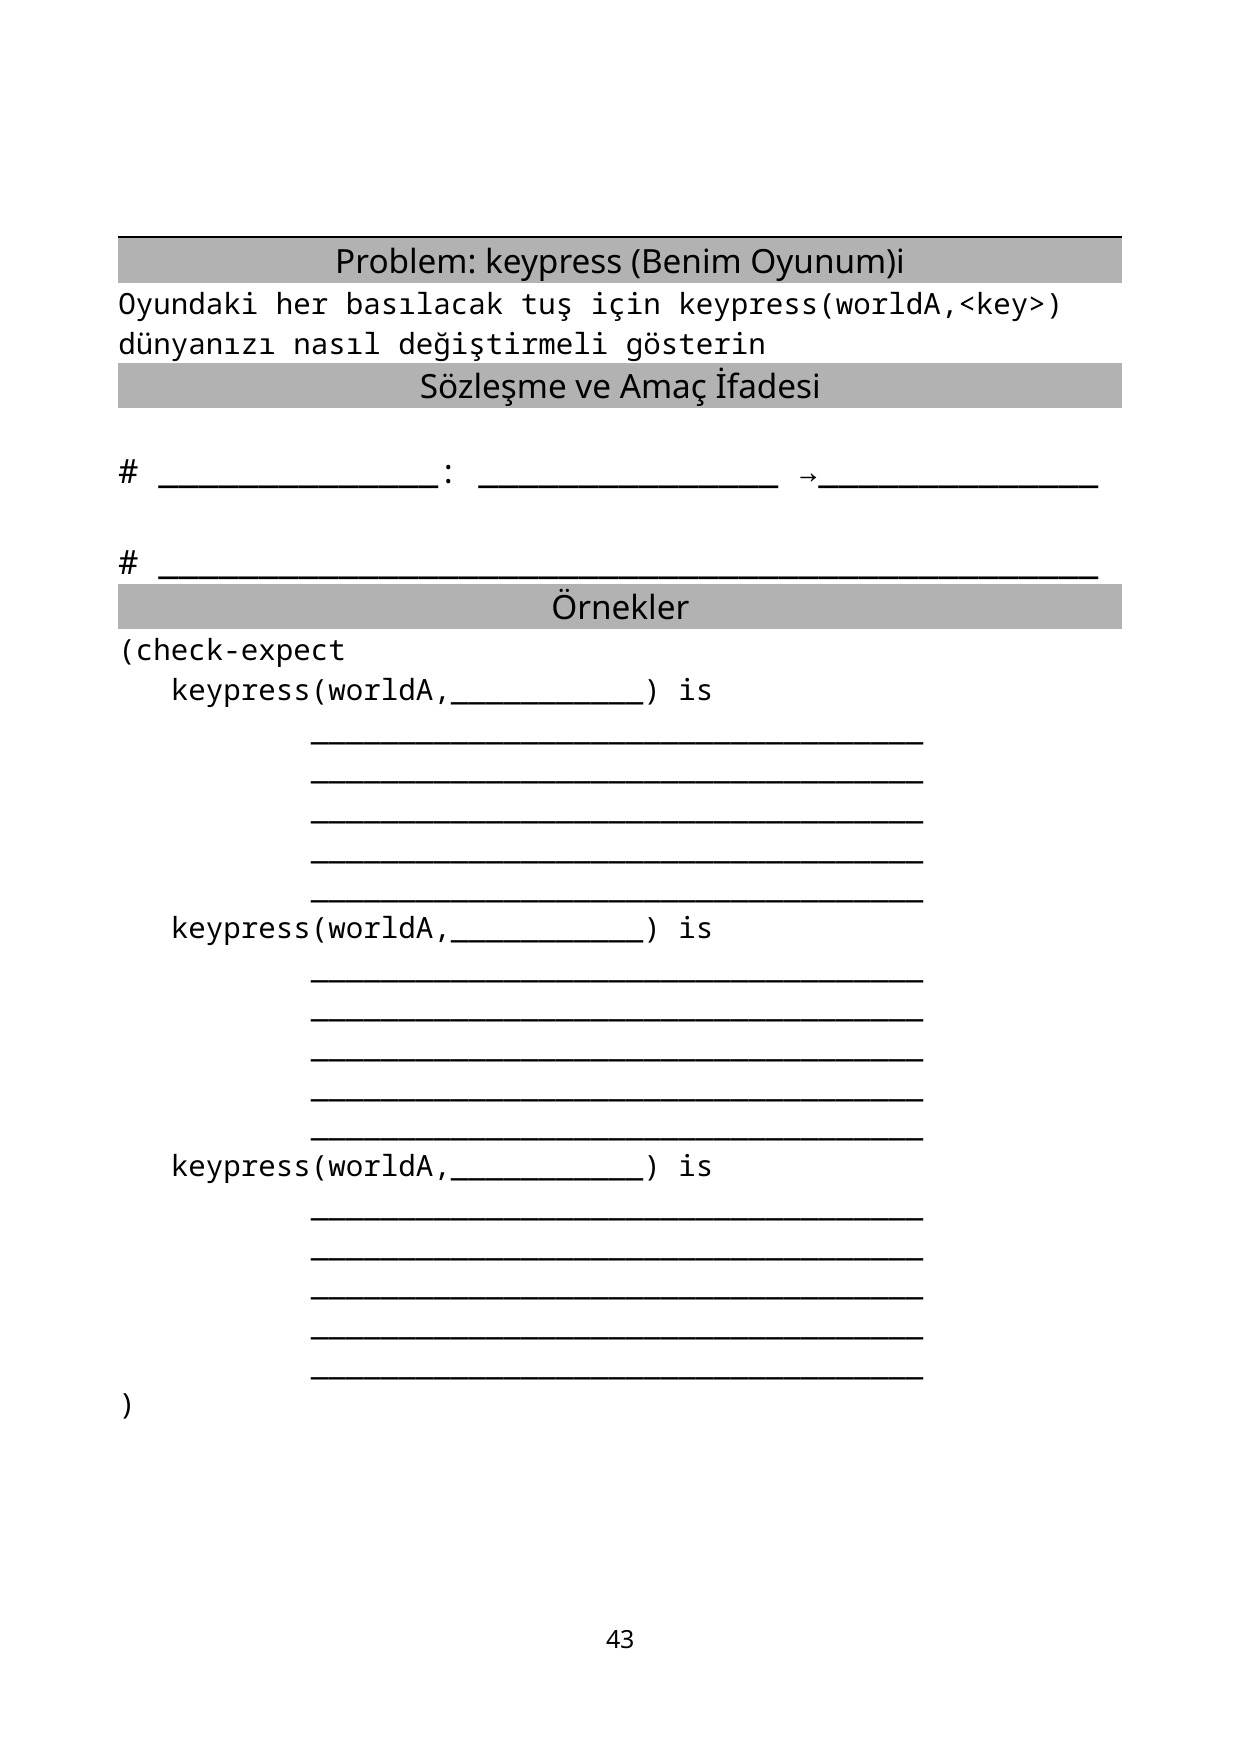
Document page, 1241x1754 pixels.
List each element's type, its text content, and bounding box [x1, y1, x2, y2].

text keypress(worldA,___________) is [118, 907, 1122, 947]
text ___________________________________ [118, 1344, 1122, 1383]
text keypress(worldA,___________) is [118, 669, 1122, 709]
text (check-expect [118, 629, 1122, 669]
text ___________________________________ [118, 828, 1122, 868]
text ___________________________________ [118, 868, 1122, 907]
text # ______________: _______________ →______________ [118, 448, 1122, 493]
text ___________________________________ [118, 1304, 1122, 1344]
text Problem: keypress (Benim Oyunum)i [118, 238, 1122, 283]
text ___________________________________ [118, 788, 1122, 828]
text keypress(worldA,___________) is [118, 1145, 1122, 1185]
text ___________________________________ [118, 987, 1122, 1026]
text ___________________________________ [118, 1026, 1122, 1066]
text Örnekler [118, 584, 1122, 629]
text ___________________________________ [118, 1185, 1122, 1225]
text Oyundaki her basılacak tuş için keypress(worldA,<key>) dünyanızı nasıl değiştirmeli gösterin [118, 283, 1122, 363]
text Sözleşme ve Amaç İfadesi [118, 363, 1122, 408]
text ___________________________________ [118, 947, 1122, 987]
text ___________________________________ [118, 748, 1122, 788]
text ___________________________________ [118, 1066, 1122, 1106]
text ___________________________________ [118, 1225, 1122, 1264]
text ___________________________________ [118, 1106, 1122, 1145]
text ___________________________________ [118, 709, 1122, 748]
text ) [118, 1383, 1122, 1423]
text ___________________________________ [118, 1264, 1122, 1304]
text # _______________________________________________ [118, 493, 1122, 584]
